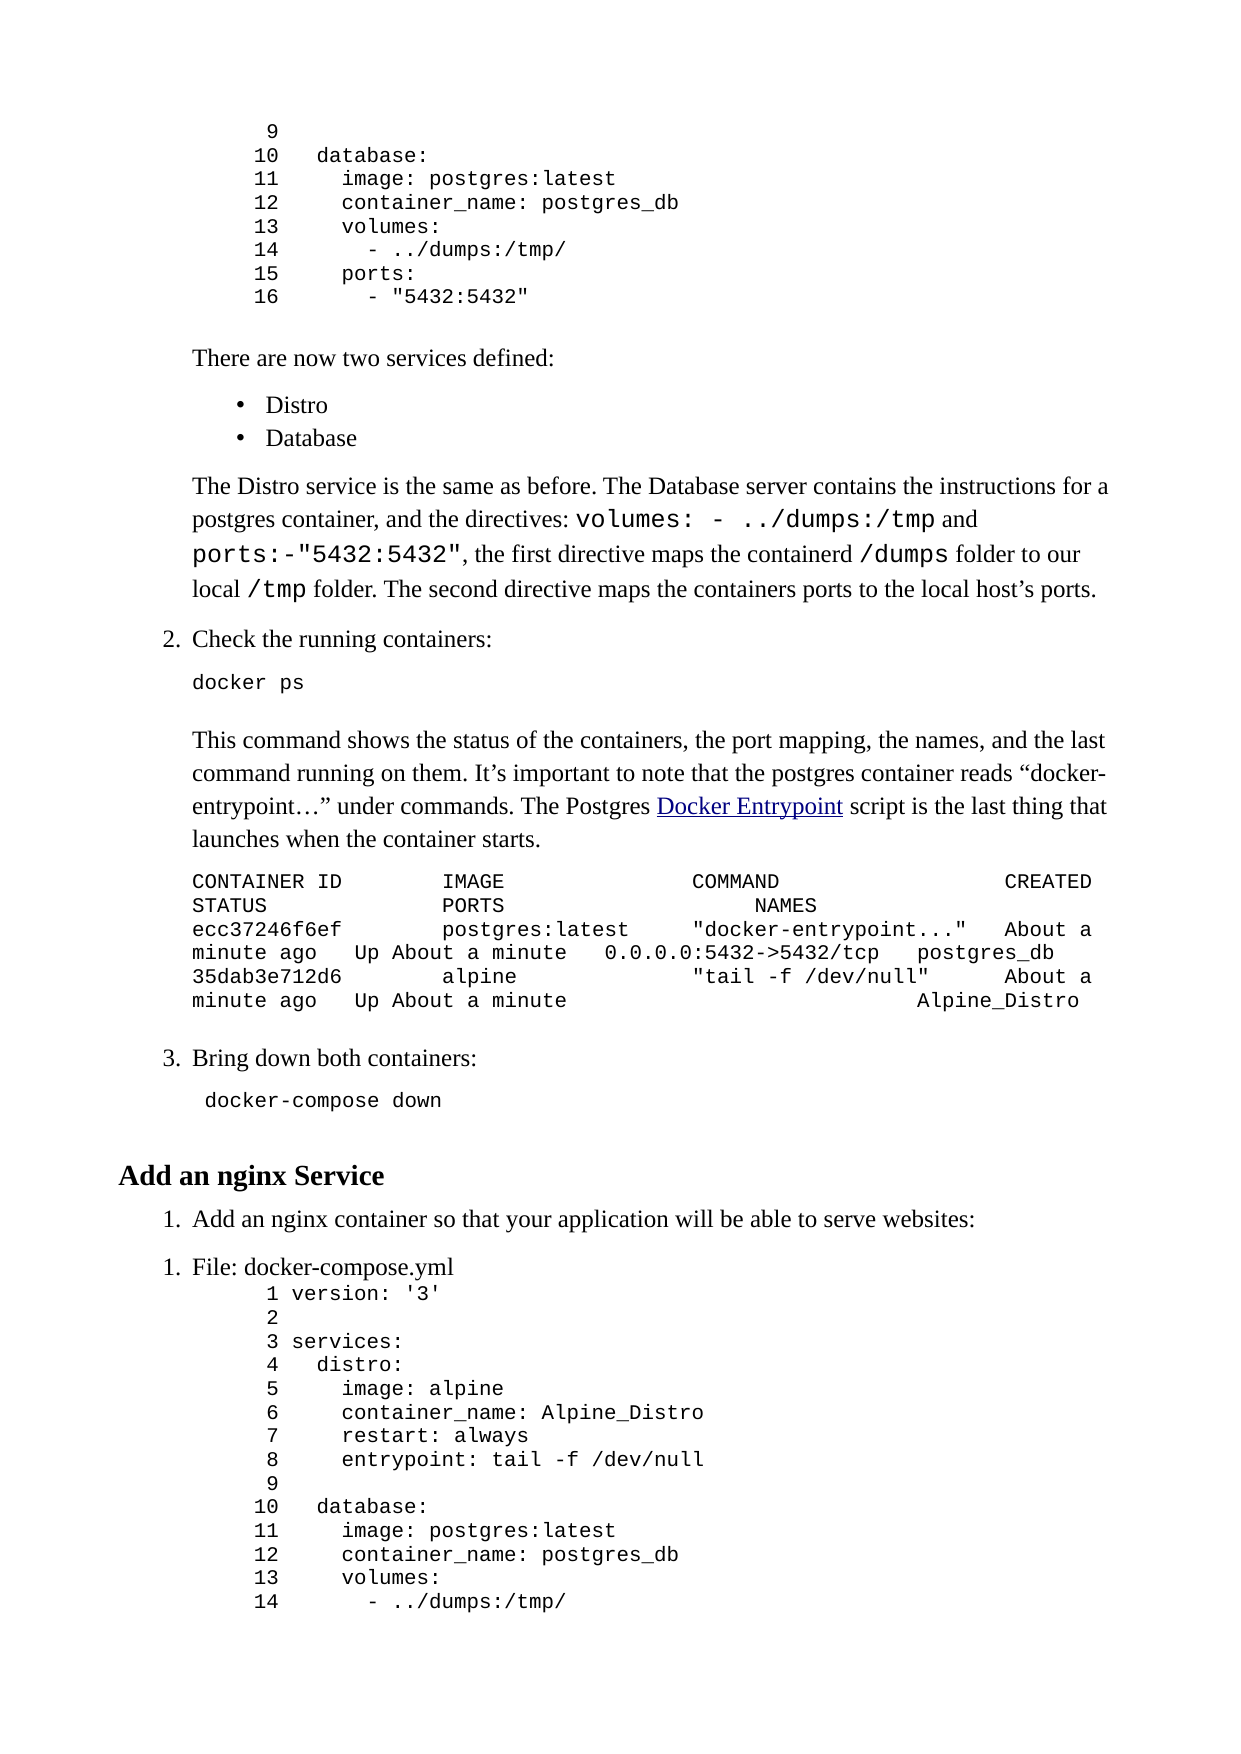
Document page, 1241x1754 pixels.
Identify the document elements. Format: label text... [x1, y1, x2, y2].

list Check the running containers: [162, 624, 1122, 653]
list This command shows the status of the containers, the port mapping, the names, and the last command running on them. It’s important to note that the postgres container reads “docker-entrypoint…” under commands. The Postgres Docker Entrypoint script is the last thing that launches when the container starts. [162, 725, 1122, 853]
subtitle Add an nginx Service [118, 1158, 1122, 1192]
subtitle File: docker-compose.yml [162, 1252, 1122, 1281]
list ecc37246f6ef postgres:latest "docker-entrypoint..." About a minute ago Up About a minute 0.0.0.0:5432->5432/tcp postgres_db [162, 919, 1122, 966]
list There are now two services defined: [162, 343, 1122, 371]
list The Distro service is the same as before. The Database server contains the instructions for a postgres container, and the directives: volumes: - ../dumps:/tmp and ports:-"5432:5432", the first directive maps the containerd /dumps folder to our local /tmp folder. The second directive maps the containers ports to the local host’s ports. [162, 471, 1122, 605]
list Distro [236, 390, 1122, 419]
list docker ps [162, 672, 1122, 695]
table_header 1 2 3 4 5 6 7 8 9 10 11 12 13 14 [251, 1281, 288, 1617]
table_header database: image: postgres:latest container_name: postgres_db volumes: - ../dumps:/tmp/ ports: - "5432:5432" [289, 118, 717, 343]
table_header version: '3' services: distro: image: alpine container_name: Alpine_Distro restart: always entrypoint: tail -f /dev/null database: image: postgres:latest container_name: postgres_db volumes: - ../dumps:/tmp/ [289, 1281, 1042, 1617]
list CONTAINER ID IMAGE COMMAND CREATED STATUS PORTS NAMES [162, 871, 1122, 919]
list Database [236, 423, 1122, 452]
list Bring down both containers: [162, 1043, 1122, 1072]
table_header 9 10 11 12 13 14 15 16 [251, 118, 288, 343]
list Add an nginx container so that your application will be able to serve websites: [162, 1204, 1122, 1233]
list 35dab3e712d6 alpine "tail -f /dev/null" About a minute ago Up About a minute Alpine_Distro [162, 966, 1122, 1013]
list docker-compose down [162, 1090, 1122, 1114]
